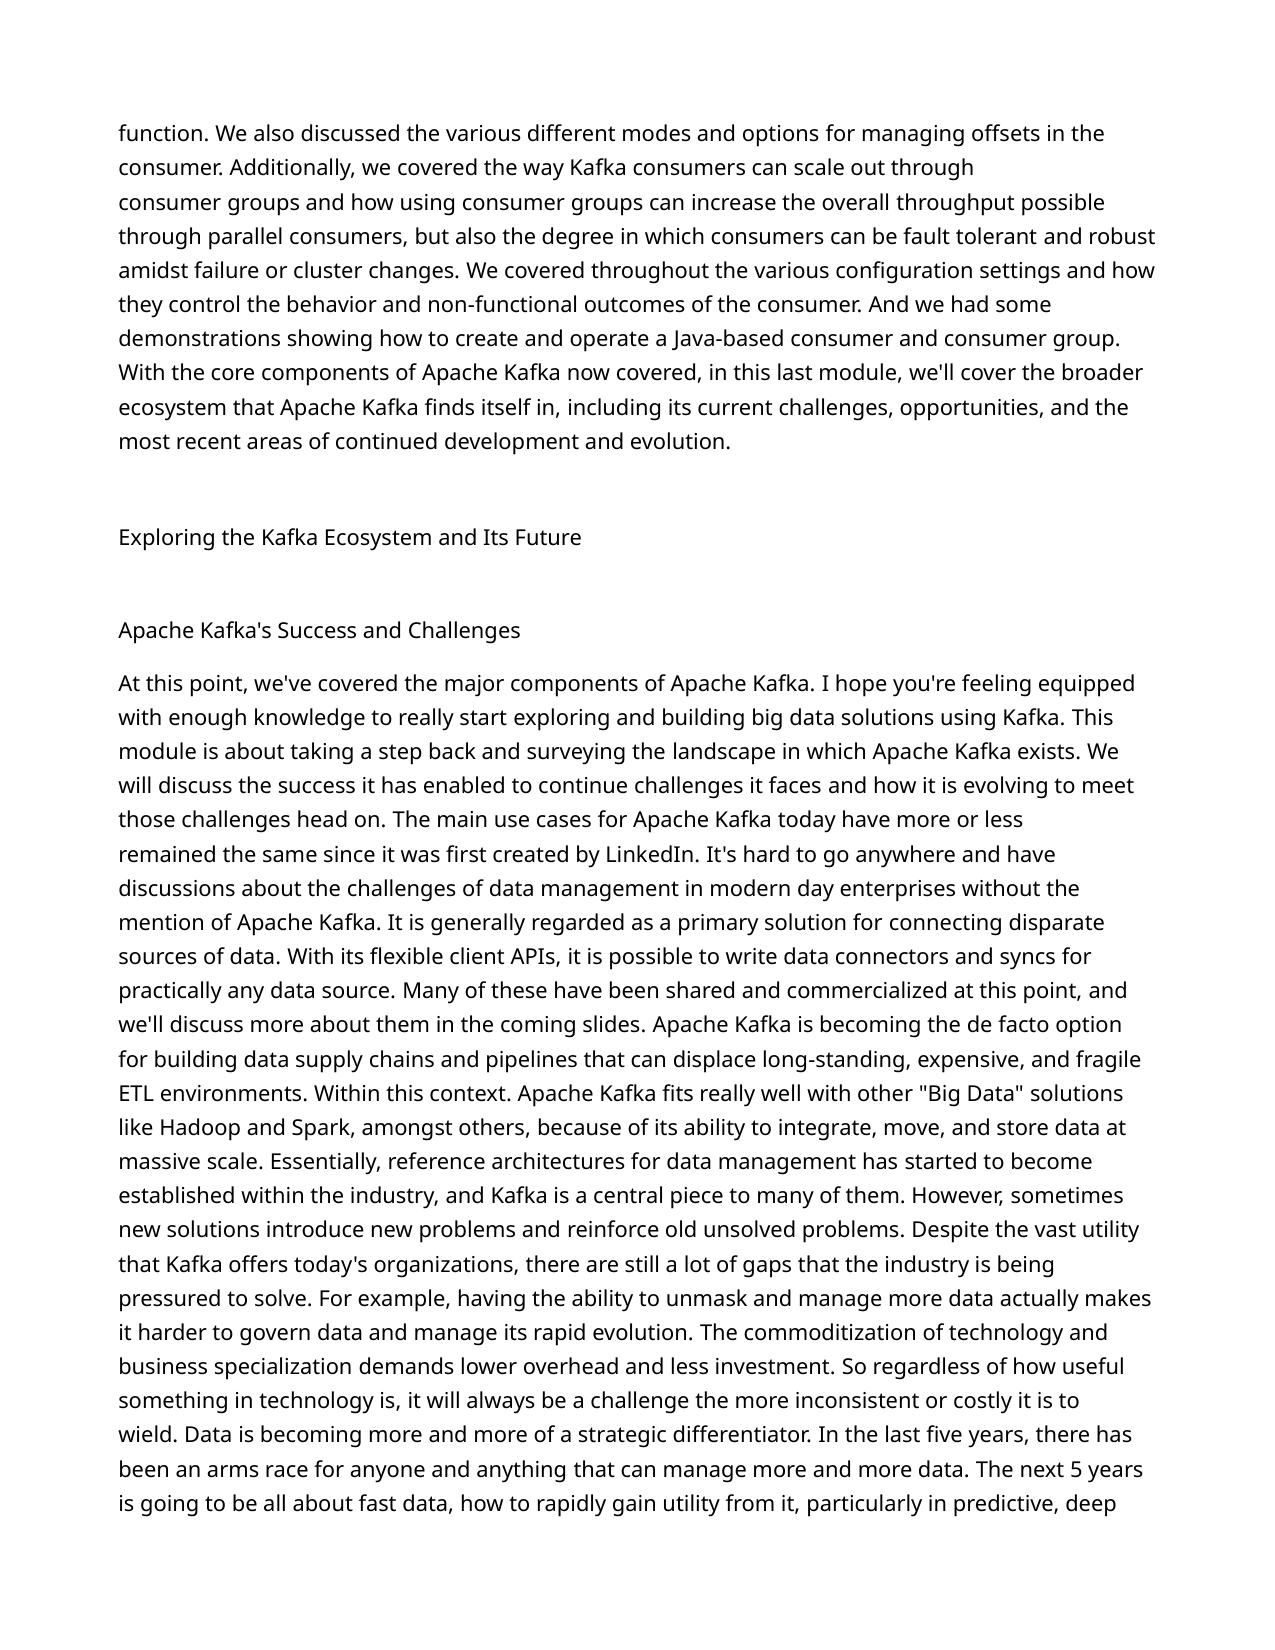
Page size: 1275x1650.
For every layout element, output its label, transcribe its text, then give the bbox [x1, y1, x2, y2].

text function. We also discussed the various different modes and options for managing offsets in the consumer. Additionally, we covered the way Kafka consumers can scale out through consumer groups and how using consumer groups can increase the overall throughput possible through parallel consumers, but also the degree in which consumers can be fault tolerant and robust amidst failure or cluster changes. We covered throughout the various configuration settings and how they control the behavior and non‑functional outcomes of the consumer. And we had some demonstrations showing how to create and operate a Java‑based consumer and consumer group. With the core components of Apache Kafka now covered, in this last module, we'll cover the broader ecosystem that Apache Kafka finds itself in, including its current challenges, opportunities, and the most recent areas of continued development and evolution. [118, 118, 1157, 455]
text At this point, we've covered the major components of Apache Kafka. I hope you're feeling equipped with enough knowledge to really start exploring and building big data solutions using Kafka. This module is about taking a step back and surveying the landscape in which Apache Kafka exists. We will discuss the success it has enabled to continue challenges it faces and how it is evolving to meet those challenges head on. The main use cases for Apache Kafka today have more or less remained the same since it was first created by LinkedIn. It's hard to go anywhere and have discussions about the challenges of data management in modern day enterprises without the mention of Apache Kafka. It is generally regarded as a primary solution for connecting disparate sources of data. With its flexible client APIs, it is possible to write data connectors and syncs for practically any data source. Many of these have been shared and commercialized at this point, and we'll discuss more about them in the coming slides. Apache Kafka is becoming the de facto option for building data supply chains and pipelines that can displace long‑standing, expensive, and fragile ETL environments. Within this context. Apache Kafka fits really well with other "Big Data" solutions like Hadoop and Spark, amongst others, because of its ability to integrate, move, and store data at massive scale. Essentially, reference architectures for data management has started to become established within the industry, and Kafka is a central piece to many of them. However, sometimes new solutions introduce new problems and reinforce old unsolved problems. Despite the vast utility that Kafka offers today's organizations, there are still a lot of gaps that the industry is being pressured to solve. For example, having the ability to unmask and manage more data actually makes it harder to govern data and manage its rapid evolution. The commoditization of technology and business specialization demands lower overhead and less investment. So regardless of how useful something in technology is, it will always be a challenge the more inconsistent or costly it is to wield. Data is becoming more and more of a strategic differentiator. In the last five years, there has been an arms race for anyone and anything that can manage more and more data. The next 5 years is going to be all about fast data, how to rapidly gain utility from it, particularly in predictive, deep [118, 668, 1157, 1518]
subtitle Apache Kafka's Success and Challenges [118, 614, 1157, 644]
subtitle Exploring the Kafka Ecosystem and Its Future [118, 522, 1157, 552]
